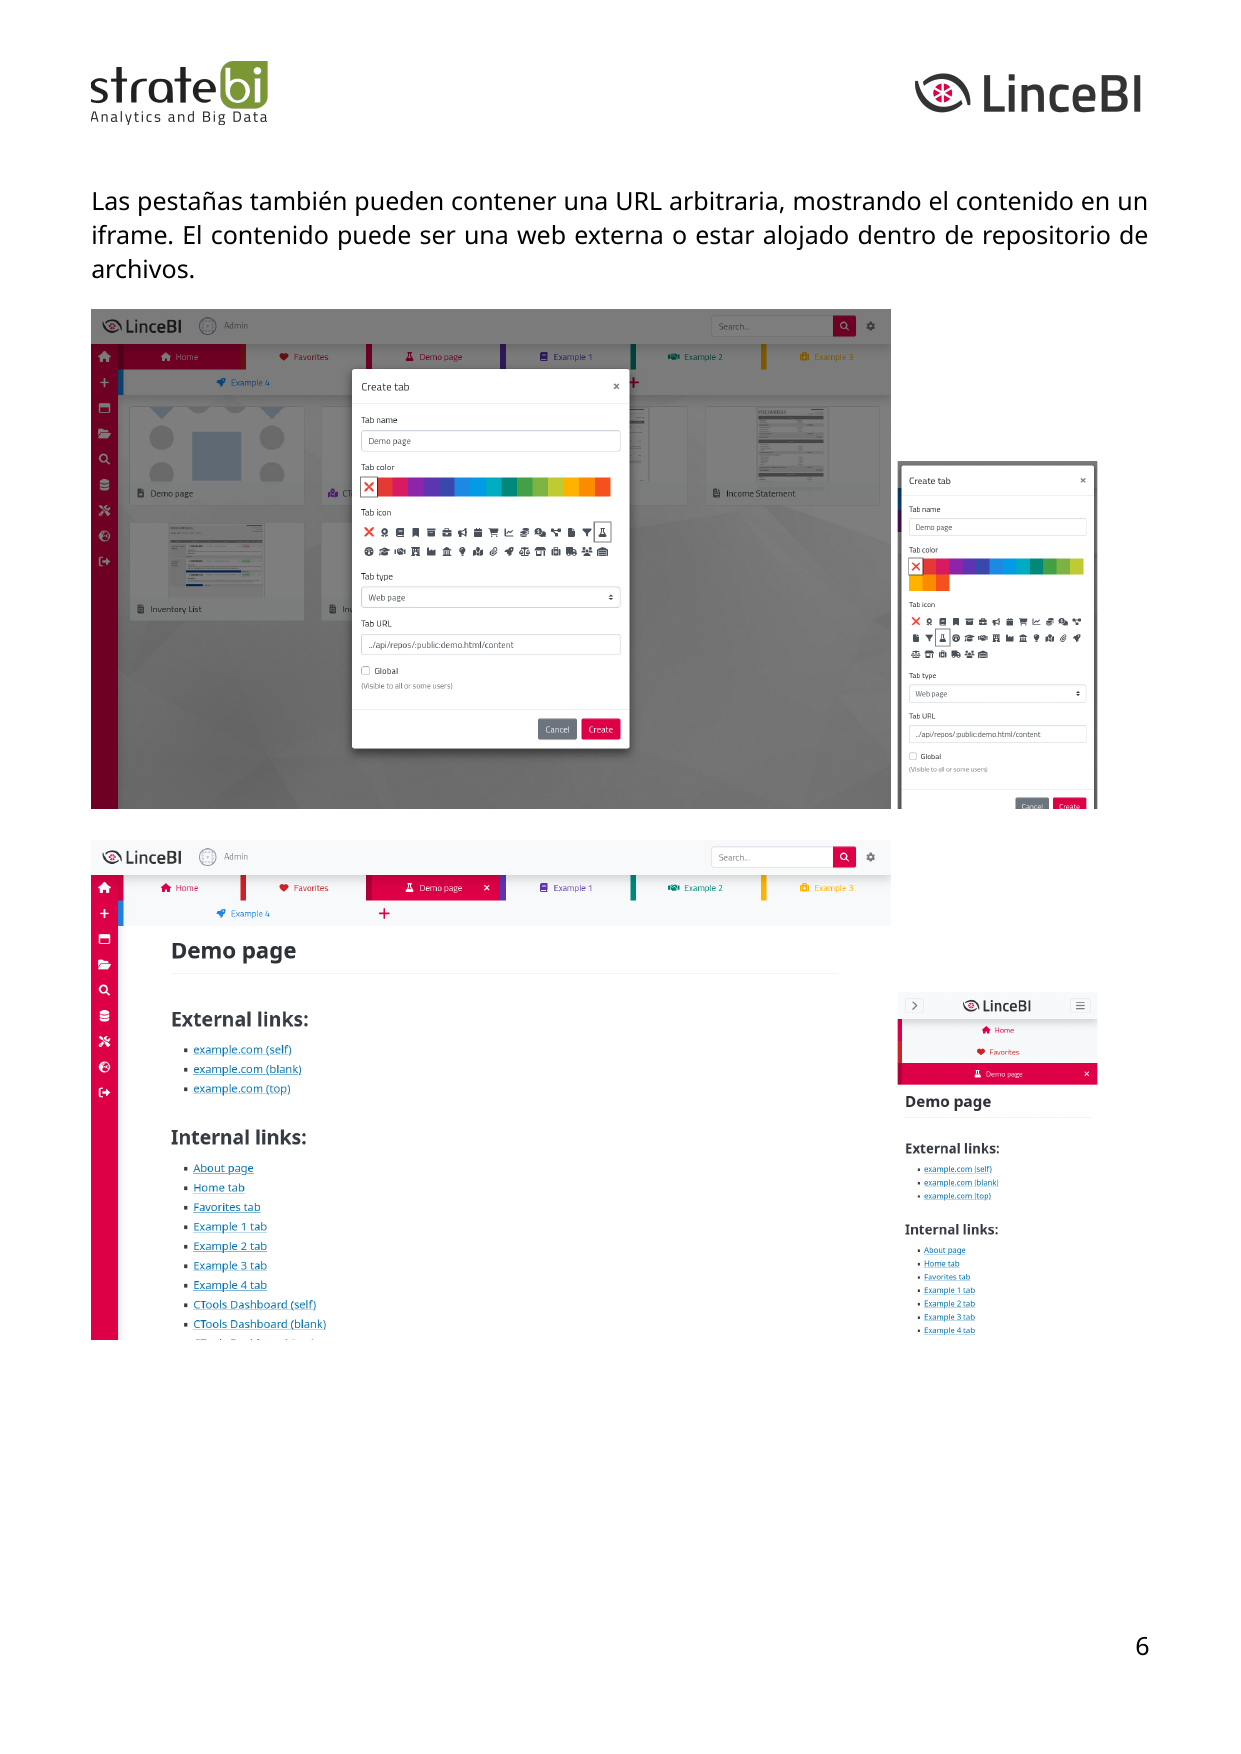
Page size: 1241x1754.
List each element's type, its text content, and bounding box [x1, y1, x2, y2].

text Las pestañas también pueden contener una URL arbitraria, mostrando el contenido en un iframe. El contenido puede ser una web externa o estar alojado dentro de repositorio de archivos. [91, 183, 1149, 286]
picture [91, 840, 891, 1340]
picture [91, 309, 891, 809]
picture [905, 61, 1150, 125]
picture [897, 992, 1098, 1340]
picture [897, 461, 1098, 809]
picture [91, 61, 268, 125]
